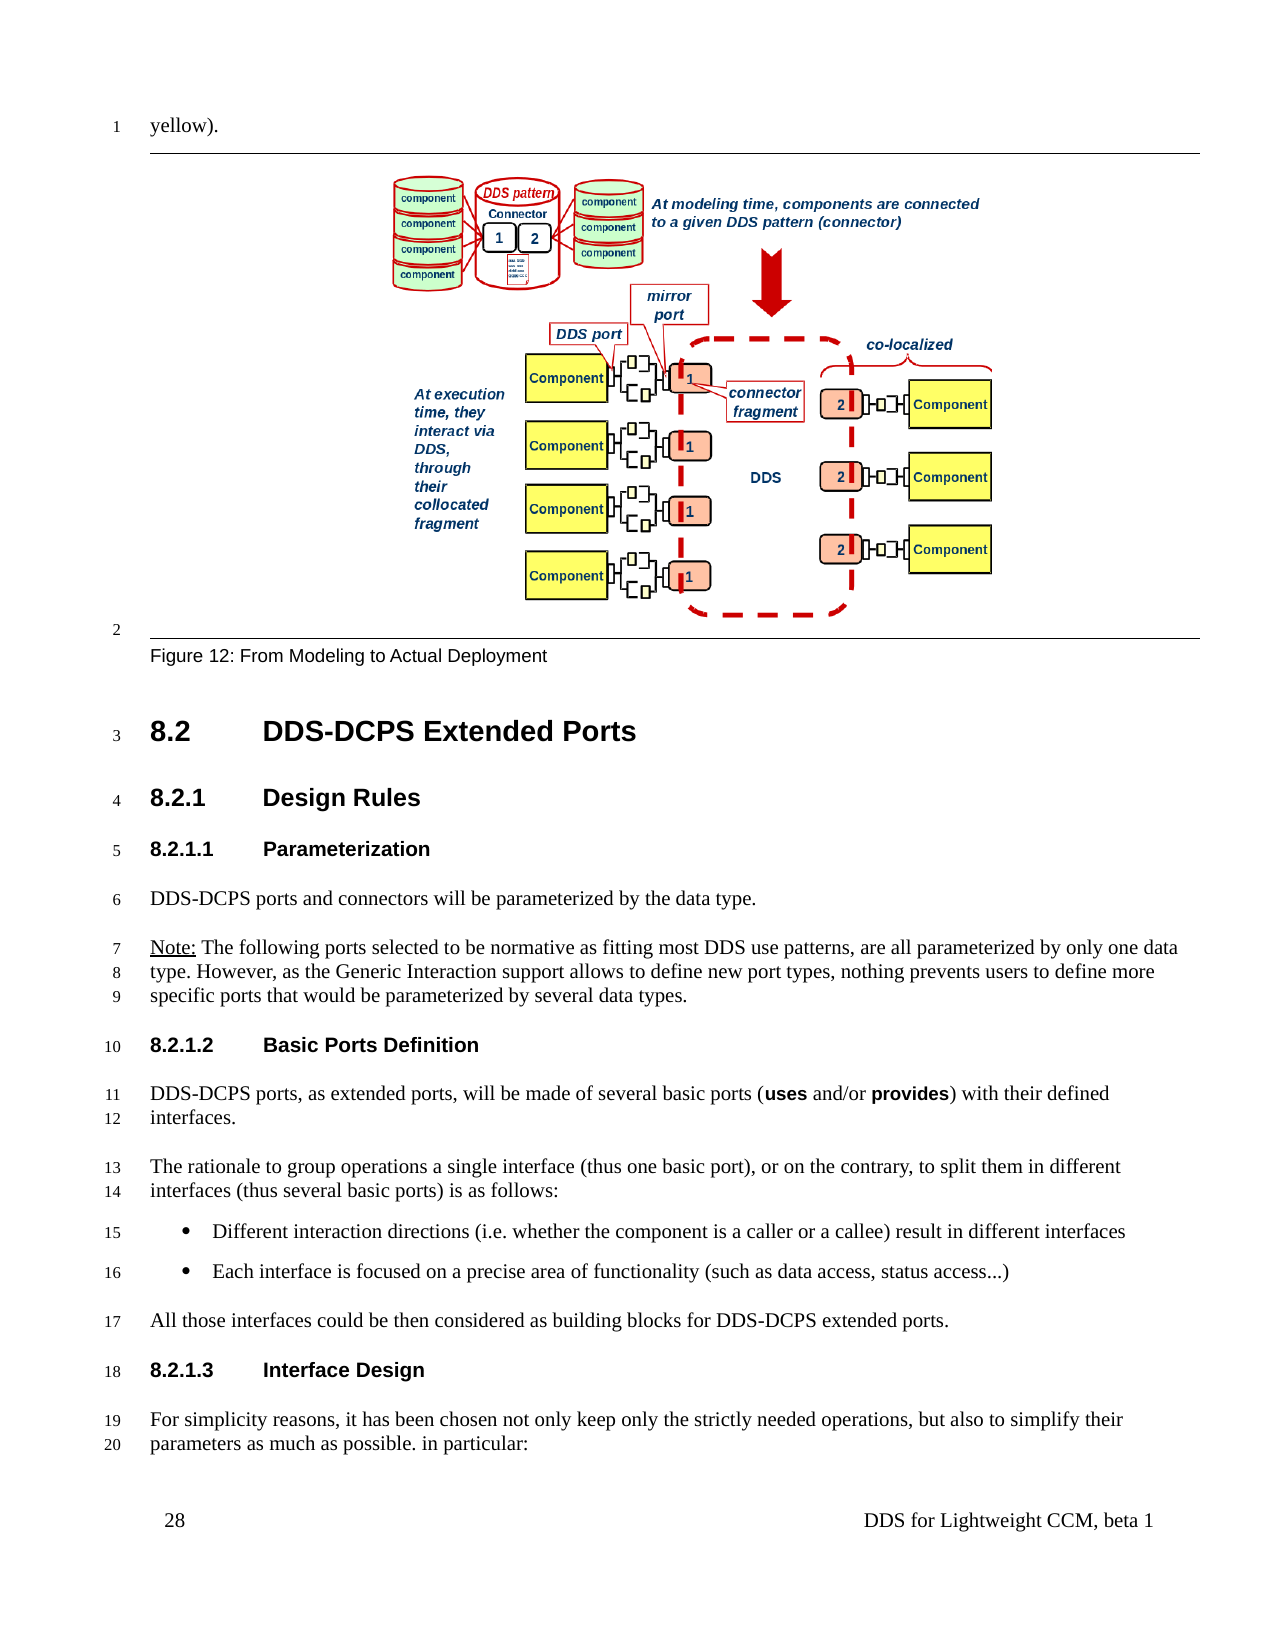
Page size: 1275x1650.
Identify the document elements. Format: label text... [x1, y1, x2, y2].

text DDS-DCPS ports, as extended ports, will be made of several basic ports (uses and/or provides) with their defined interfaces. [150, 1081, 1200, 1129]
subtitle Parameterization [150, 837, 1200, 861]
text Figure 12: From Modeling to Actual Deployment [150, 645, 1200, 667]
text DDS-DCPS ports and connectors will be parameterized by the data type. [150, 886, 1200, 910]
subtitle DDS-DCPS Extended Ports [150, 714, 1200, 747]
list Each interface is focused on a precise area of functionality (such as data access, status access...) [182, 1259, 1200, 1283]
text yellow). [150, 112, 1200, 137]
subtitle Interface Design [150, 1358, 1200, 1382]
subtitle Design Rules [150, 783, 1200, 812]
text The rationale to group operations a single interface (thus one basic port), or on the contrary, to split them in different interfaces (thus several basic ports) is as follows: [150, 1154, 1200, 1202]
text All those interfaces could be then considered as building blocks for DDS-DCPS extended ports. [150, 1308, 1200, 1332]
text Note: The following ports selected to be normative as fitting most DDS use patterns, are all parameterized by only one data type. However, as the Generic Interaction support allows to define new port types, nothing prevents users to define more specific ports that would be parameterized by several data types. [150, 935, 1200, 1007]
list Different interaction directions (i.e. whether the component is a caller or a callee) result in different interfaces [182, 1219, 1200, 1243]
subtitle Basic Ports Definition [150, 1032, 1200, 1056]
text For simplicity reasons, it has been chosen not only keep only the strictly needed operations, but also to simplify their parameters as much as possible. in particular: [150, 1407, 1200, 1455]
